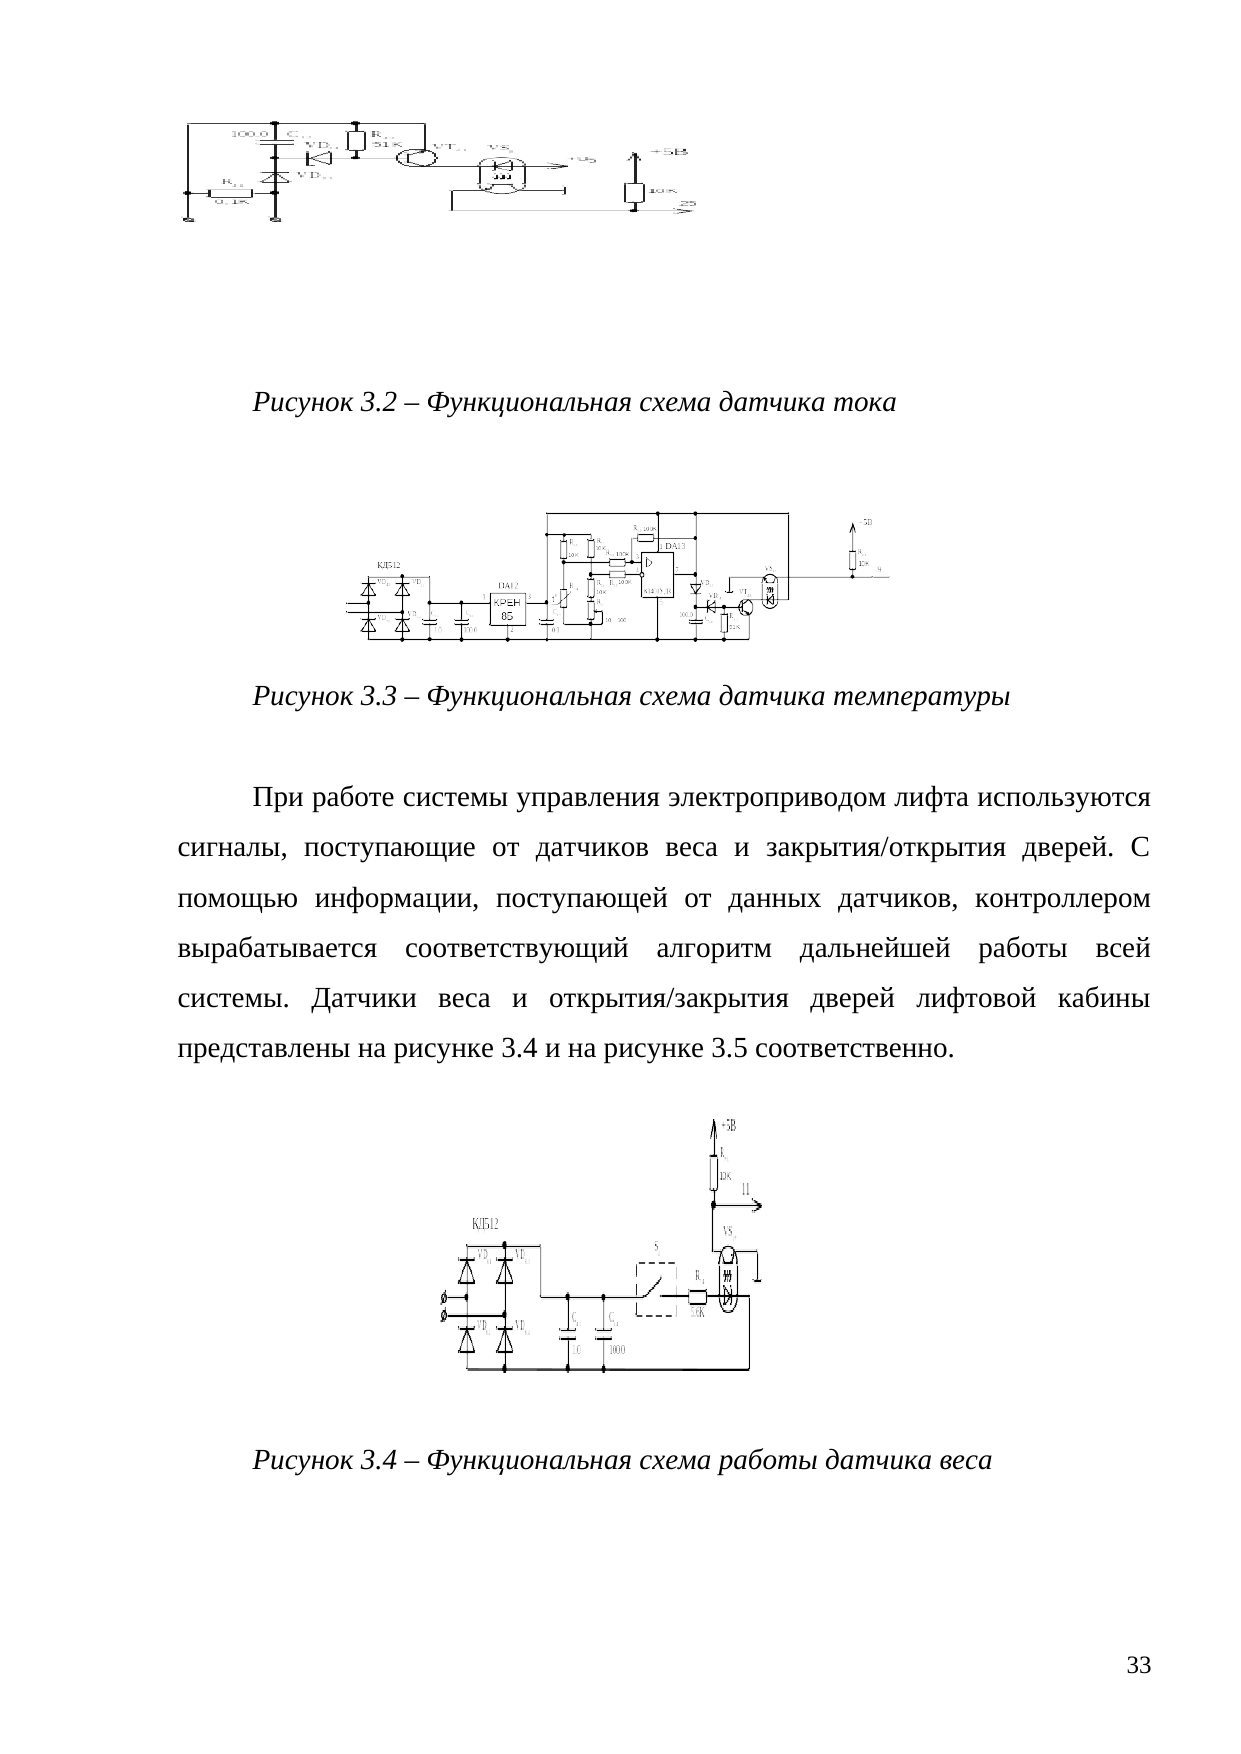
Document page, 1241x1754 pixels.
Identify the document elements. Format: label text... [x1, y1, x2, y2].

text Рисунок 3.4 – Функциональная схема работы датчика веса [177, 1442, 1152, 1476]
text Рисунок 3.3 – Функциональная схема датчика температуры [177, 678, 1152, 712]
text При работе системы управления электроприводом лифта используются сигналы, поступающие от датчиков веса и закрытия/открытия дверей. С помощью информации, поступающей от данных датчиков, контроллером вырабатывается соответствующий алгоритм дальнейшей работы всей системы. Датчики веса и открытия/закрытия дверей лифтовой кабины представлены на рисунке 3.4 и на рисунке 3.5 соответственно. [177, 779, 1152, 1064]
text Рисунок 3.2 – Функциональная схема датчика тока [177, 384, 1152, 417]
